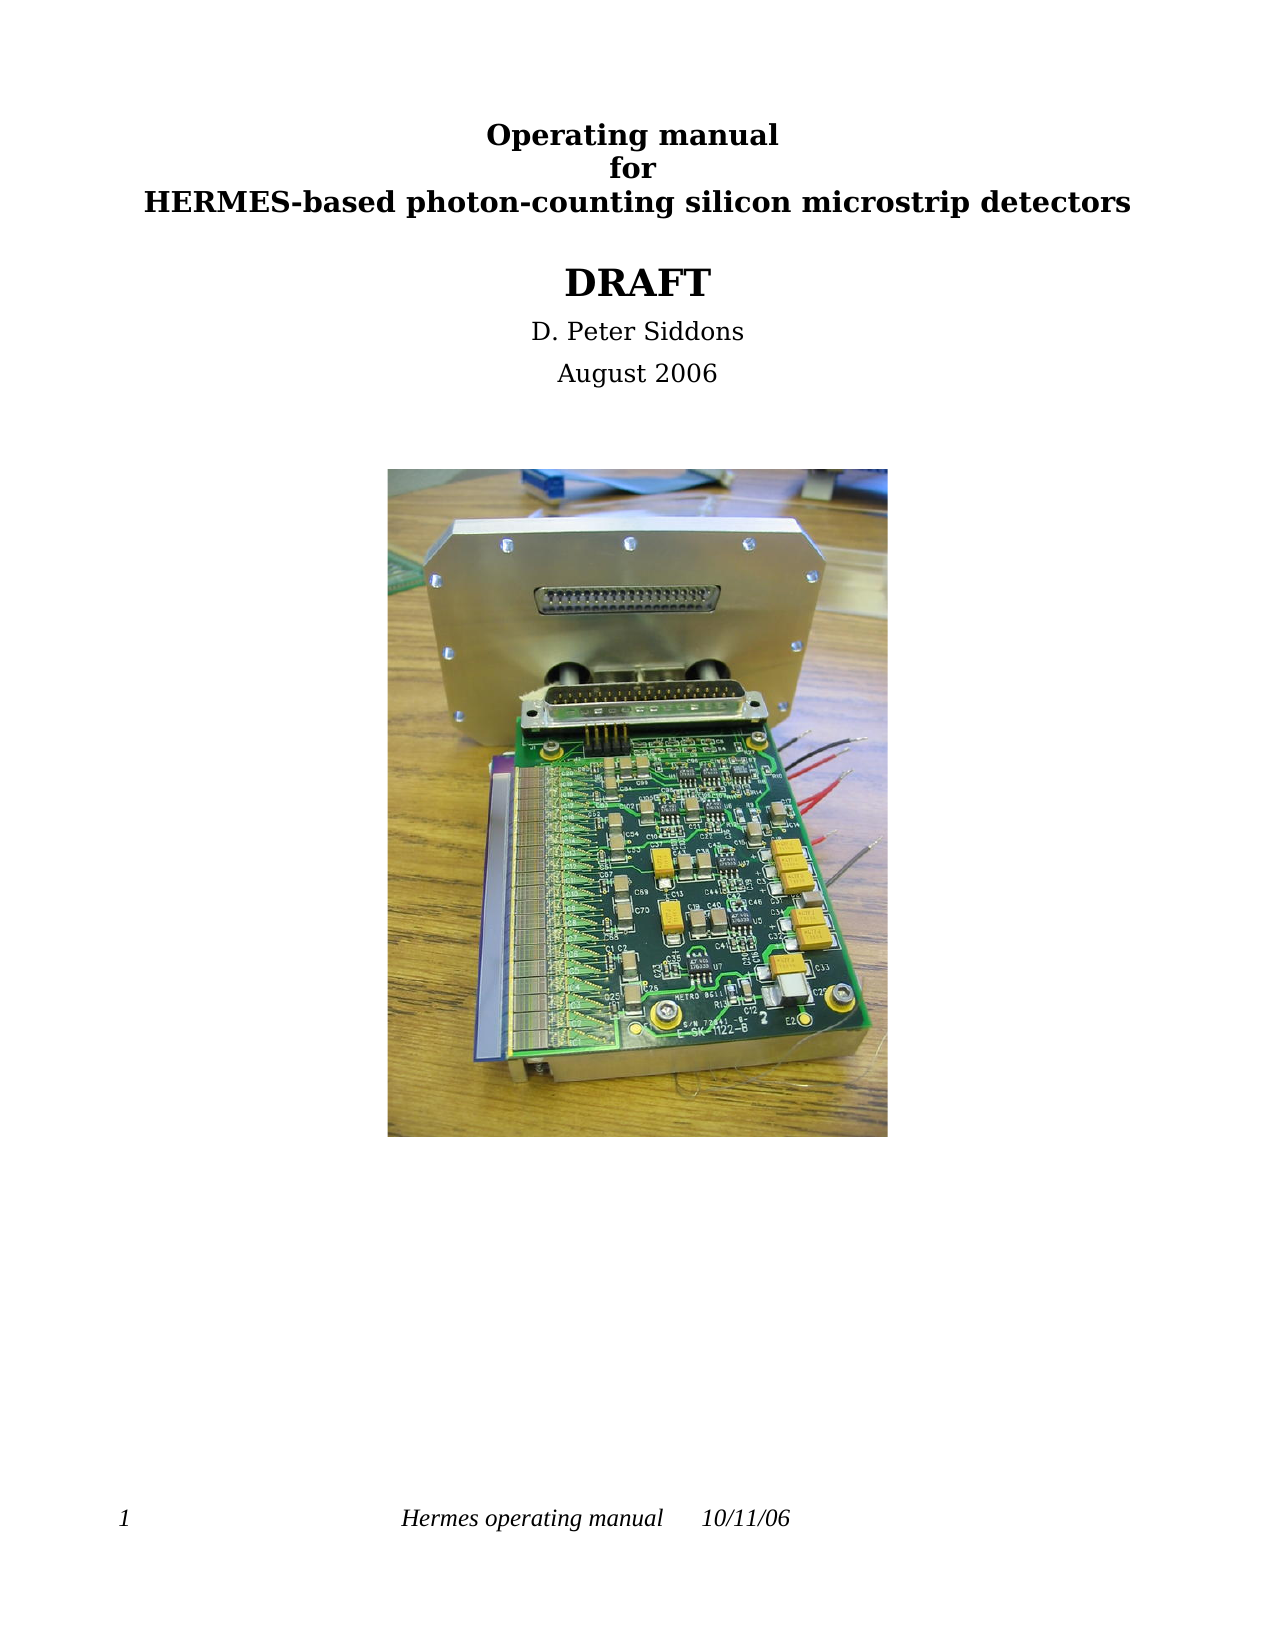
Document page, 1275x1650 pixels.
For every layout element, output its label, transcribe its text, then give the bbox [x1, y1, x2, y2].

subtitle HERMES-based photon-counting silicon microstrip detectors [118, 186, 1157, 219]
subtitle Operating manual [118, 118, 1157, 152]
text DRAFT [118, 261, 1157, 305]
picture [387, 469, 888, 1137]
subtitle for [118, 152, 1157, 186]
text August 2006 [118, 359, 1157, 388]
text D. Peter Siddons [118, 318, 1157, 347]
